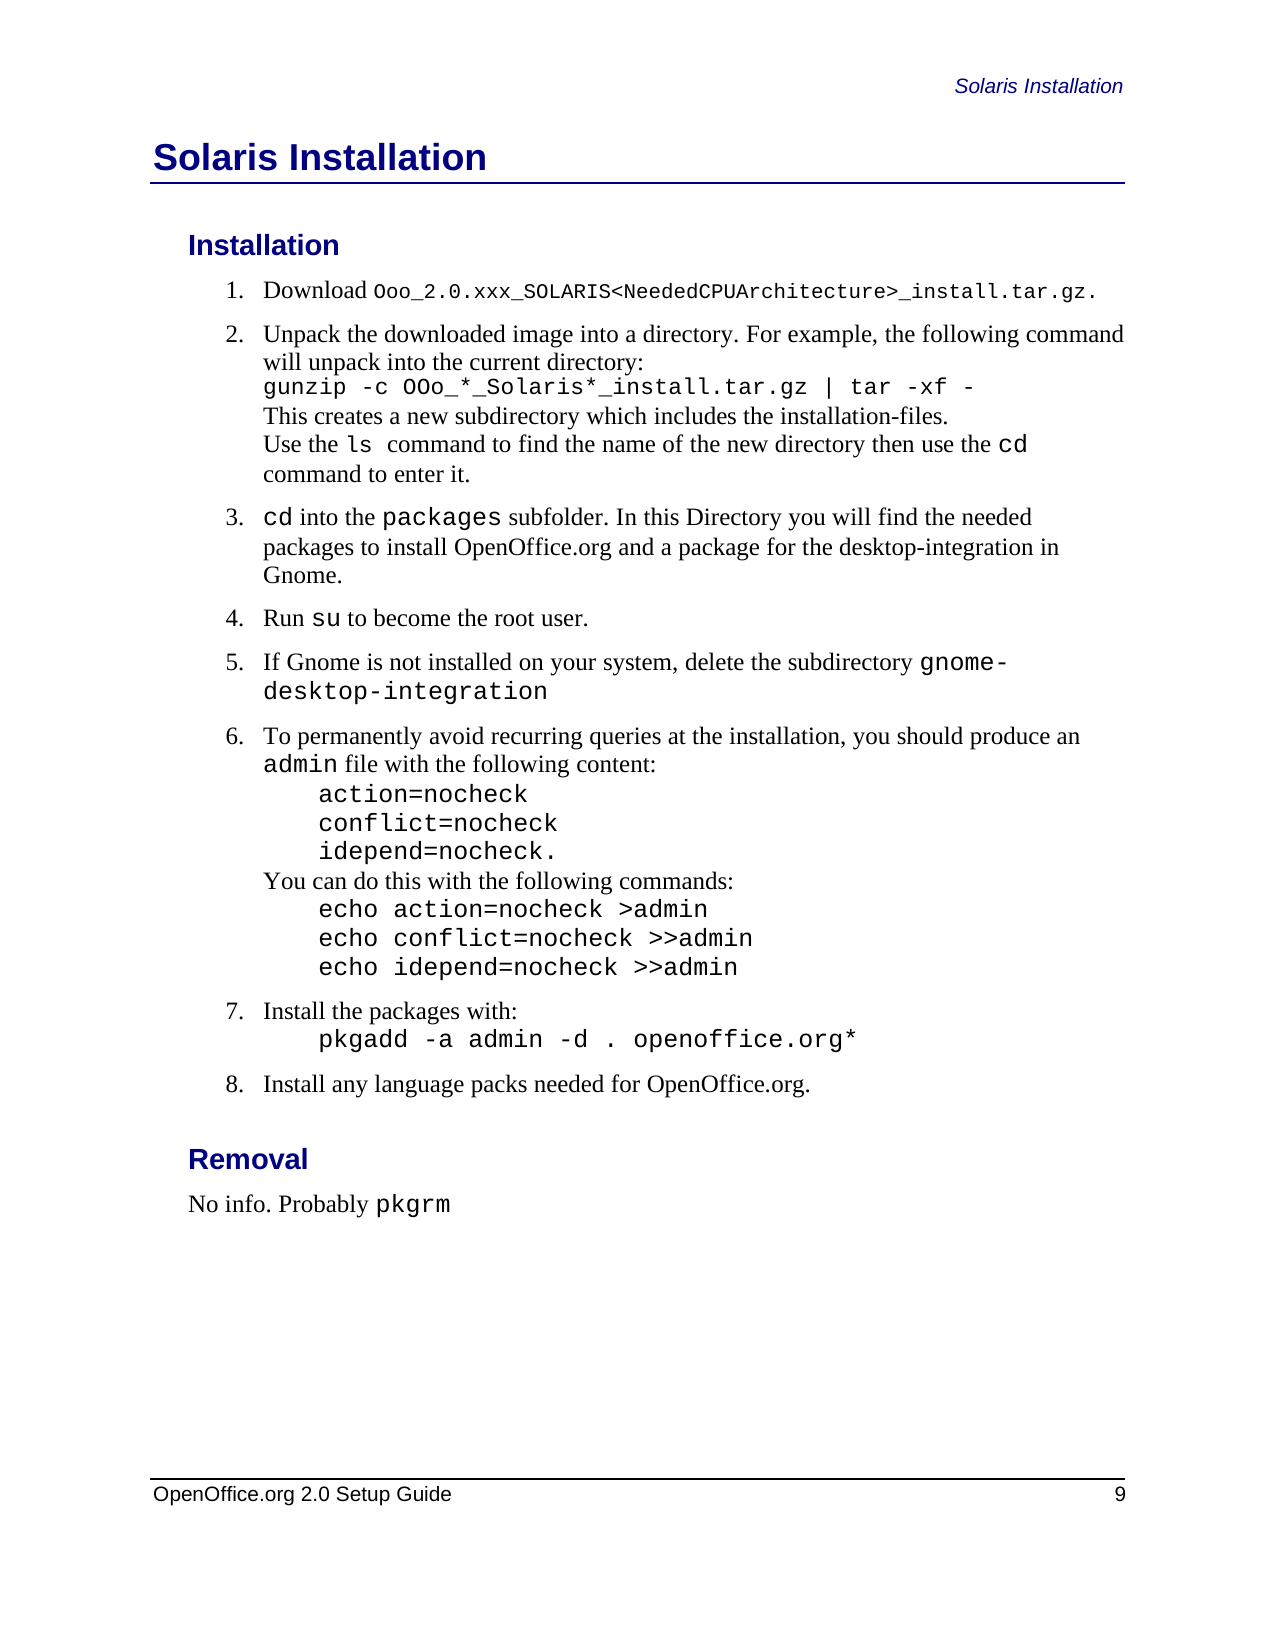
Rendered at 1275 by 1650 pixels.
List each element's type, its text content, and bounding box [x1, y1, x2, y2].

subtitle Removal [188, 1143, 1125, 1175]
list To permanently avoid recurring queries at the installation, you should produce an admin file with the following content: action=nocheck conflict=nocheck idepend=nocheck. You can do this with the following commands: echo action=nocheck >admin echo conflict=nocheck >>admin echo idepend=nocheck >>admin [225, 722, 1125, 982]
list If Gnome is not installed on your system, delete the subdirectory gnome-desktop-integration [225, 648, 1125, 707]
list cd into the packages subfolder. In this Directory you will find the needed packages to install OpenOffice.org and a package for the desktop-integration in Gnome. [225, 503, 1125, 589]
list Install any language packs needed for OpenOffice.org. [225, 1070, 1125, 1098]
list Install the packages with: pkgadd -a admin -d . openoffice.org* [225, 997, 1125, 1055]
text No info. Probably pkgrm [188, 1190, 1125, 1220]
list Download Ooo_2.0.xxx_SOLARIS<NeededCPUArchitecture>_install.tar.gz. [225, 276, 1125, 305]
subtitle Installation [188, 229, 1125, 261]
subtitle Solaris Installation [150, 134, 1125, 182]
list Unpack the downloaded image into a directory. For example, the following command will unpack into the current directory: gunzip -c OOo_*_Solaris*_install.tar.gz | tar -xf - This creates a new subdirectory which includes the installation-files. Use the ls command to find the name of the new directory then use the cd command to enter it. [225, 320, 1125, 488]
list Run su to become the root user. [225, 603, 1125, 633]
